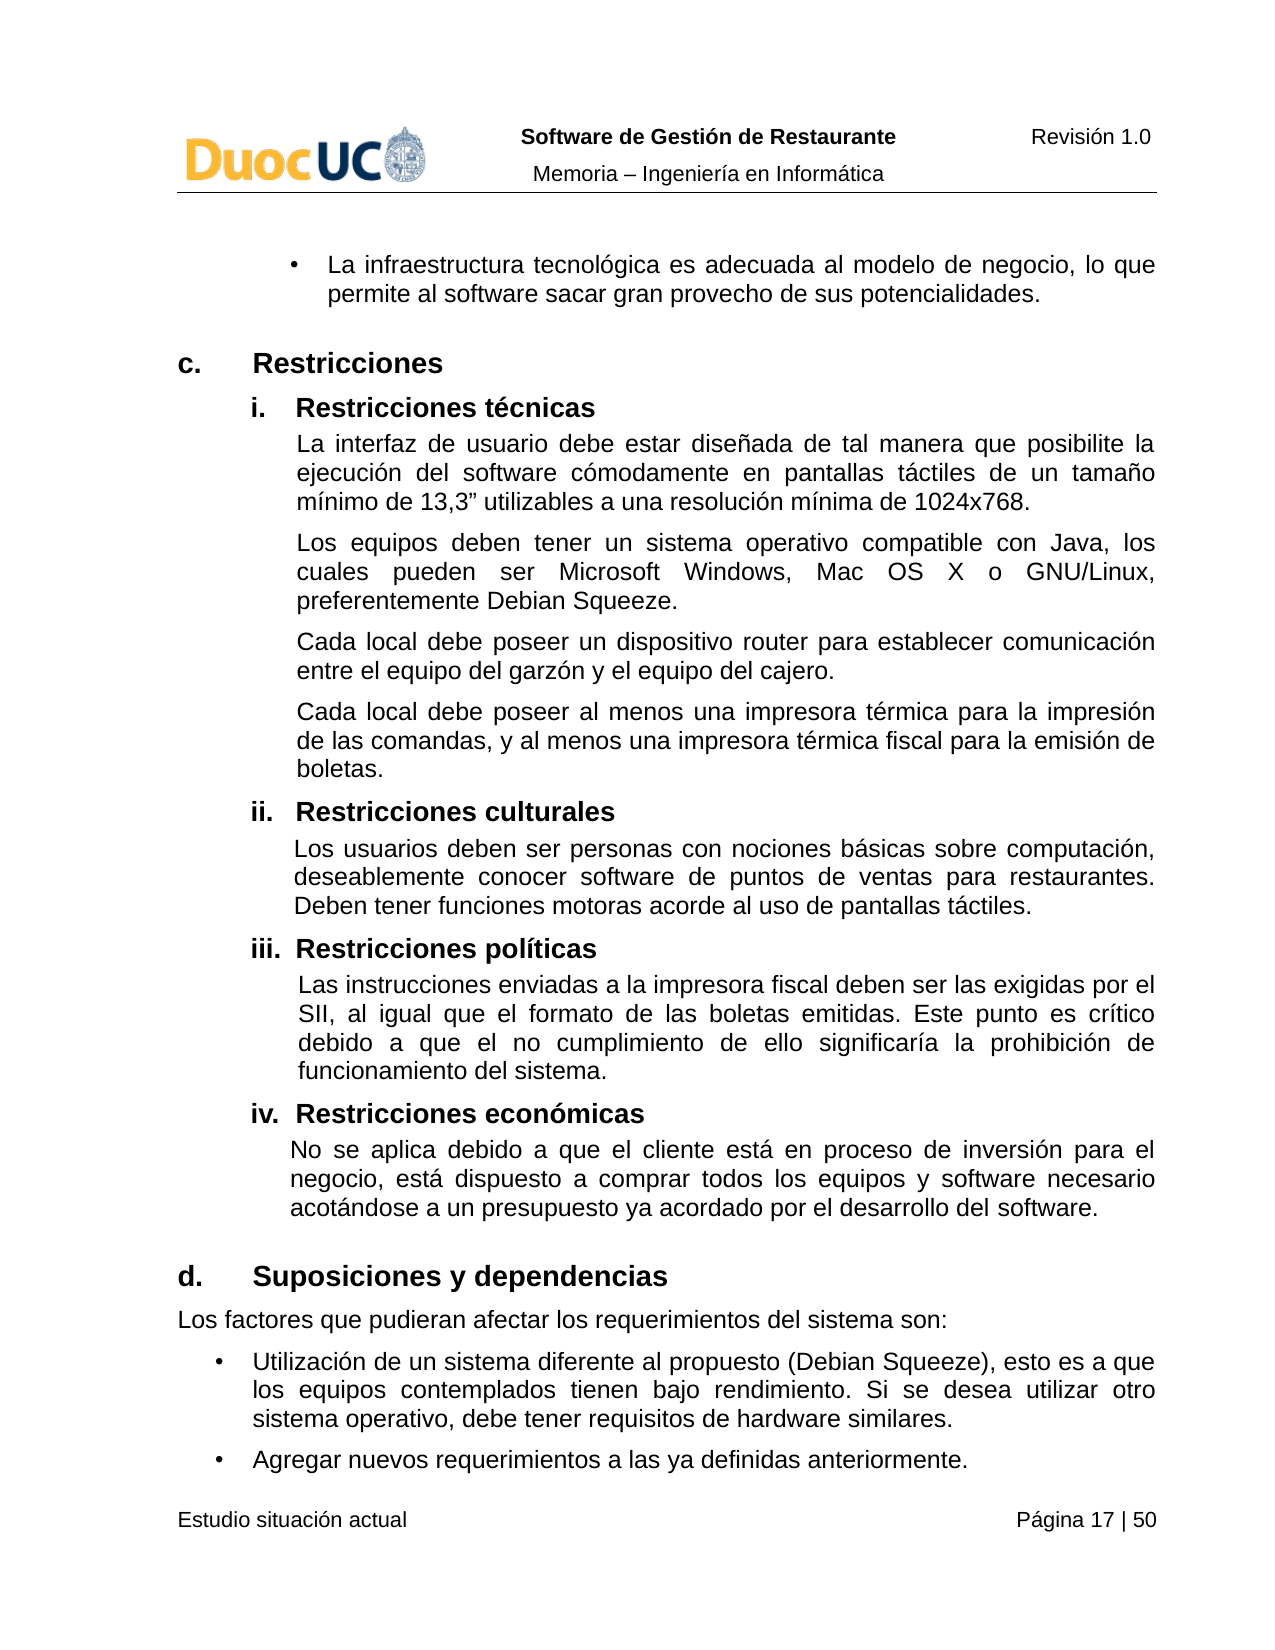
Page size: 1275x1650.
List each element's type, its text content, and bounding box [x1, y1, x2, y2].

text Cada local debe poseer un dispositivo router para establecer comunicación entre el equipo del garzón y el equipo del cajero. [296, 627, 1157, 684]
subtitle Restricciones [177, 346, 1157, 379]
list Utilización de un sistema diferente al propuesto (Debian Squeeze), esto es a que los equipos contemplados tienen bajo rendimiento. Si se desea utilizar otro sistema operativo, debe tener requisitos de hardware similares. [215, 1346, 1157, 1433]
subtitle Restricciones políticas [250, 932, 1157, 964]
list La infraestructura tecnológica es adecuada al modelo de negocio, lo que permite al software sacar gran provecho de sus potencialidades. [290, 251, 1157, 308]
picture [182, 123, 426, 187]
text Cada local debe poseer al menos una impresora térmica para la impresión de las comandas, y al menos una impresora térmica fiscal para la emisión de boletas. [296, 697, 1157, 783]
subtitle Restricciones económicas [250, 1098, 1157, 1129]
text Los factores que pudieran afectar los requerimientos del sistema son: [177, 1305, 1112, 1334]
text Los usuarios deben ser personas con nociones básicas sobre computación, deseablemente conocer software de puntos de ventas para restaurantes. Deben tener funciones motoras acorde al uso de pantallas táctiles. [294, 833, 1157, 920]
list Agregar nuevos requerimientos a las ya definidas anteriormente. [215, 1445, 1157, 1474]
text Las instrucciones enviadas a la impresora fiscal deben ser las exigidas por el SII, al igual que el formato de las boletas emitidas. Este punto es crítico debido a que el no cumplimiento de ello significaría la prohibición de funcionamiento del sistema. [298, 970, 1157, 1085]
text La interfaz de usuario debe estar diseñada de tal manera que posibilite la ejecución del software cómodamente en pantallas táctiles de un tamaño mínimo de 13,3” utilizables a una resolución mínima de 1024x768. [296, 429, 1157, 516]
list No se aplica debido a que el cliente está en proceso de inversión para el negocio, está dispuesto a comprar todos los equipos y software necesario acotándose a un presupuesto ya acordado por el desarrollo del software. [252, 1135, 1157, 1222]
subtitle Restricciones técnicas [250, 392, 1157, 423]
subtitle Restricciones culturales [250, 796, 1157, 828]
subtitle Suposiciones y dependencias [177, 1259, 1157, 1293]
text Los equipos deben tener un sistema operativo compatible con Java, los cuales pueden ser Microsoft Windows, Mac OS X o GNU/Linux, preferentemente Debian Squeeze. [296, 528, 1157, 614]
